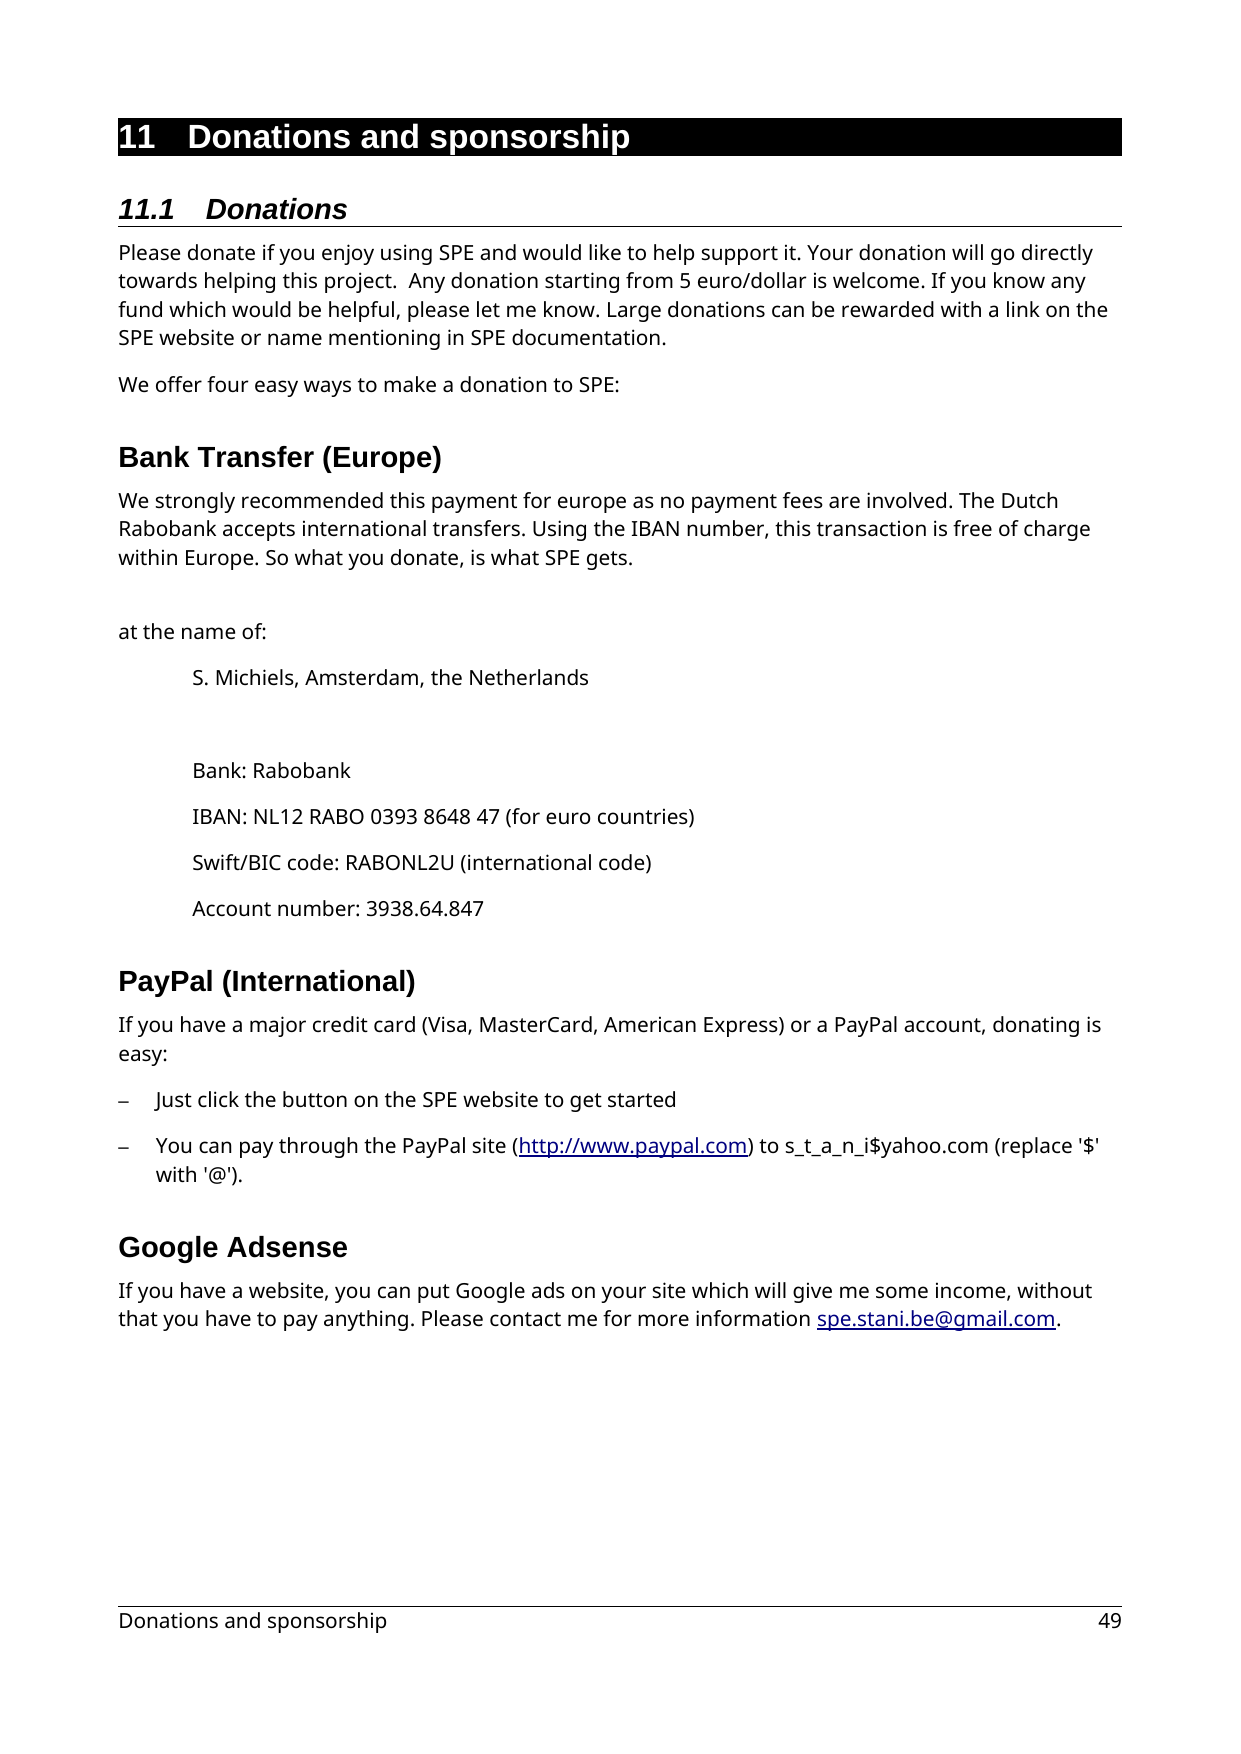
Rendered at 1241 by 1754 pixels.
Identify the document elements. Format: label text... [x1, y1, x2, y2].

text IBAN: NL12 RABO 0393 8648 47 (for euro countries) [192, 802, 1122, 830]
text Swift/BIC code: RABONL2U (international code) [192, 848, 1122, 877]
list Just click the button on the SPE website to get started [118, 1085, 1122, 1113]
subtitle Donations [118, 193, 1122, 226]
list You can pay through the PayPal site (http://www.paypal.com) to s_t_a_n_i$yahoo.com (replace '$' with '@'). [118, 1131, 1122, 1188]
text We strongly recommended this payment for europe as no payment fees are involved. The Dutch Rabobank accepts international transfers. Using the IBAN number, this transaction is free of charge within Europe. So what you donate, is what SPE gets. [118, 486, 1122, 571]
subtitle Donations and sponsorship [118, 118, 1122, 156]
text at the name of: [118, 617, 1122, 646]
subtitle PayPal (International) [118, 965, 1122, 998]
text Account number: 3938.64.847 [192, 894, 1122, 923]
subtitle Google Adsense [118, 1231, 1122, 1263]
subtitle Bank Transfer (Europe) [118, 441, 1122, 473]
text Bank: Rabobank [192, 756, 1122, 784]
text Please donate if you enjoy using SPE and would like to help support it. Your donation will go directly towards helping this project. Any donation starting from 5 euro/dollar is welcome. If you know any fund which would be helpful, please let me know. Large donations can be rewarded with a link on the SPE website or name mentioning in SPE documentation. [118, 238, 1122, 352]
text We offer four easy ways to make a donation to SPE: [118, 370, 1122, 398]
text If you have a website, you can put Google ads on your site which will give me some income, without that you have to pay anything. Please contact me for more information spe.stani.be@gmail.com. [118, 1276, 1122, 1333]
text If you have a major credit card (Visa, MasterCard, American Express) or a PayPal account, donating is easy: [118, 1011, 1122, 1067]
text S. Michiels, Amsterdam, the Netherlands [192, 663, 1122, 692]
